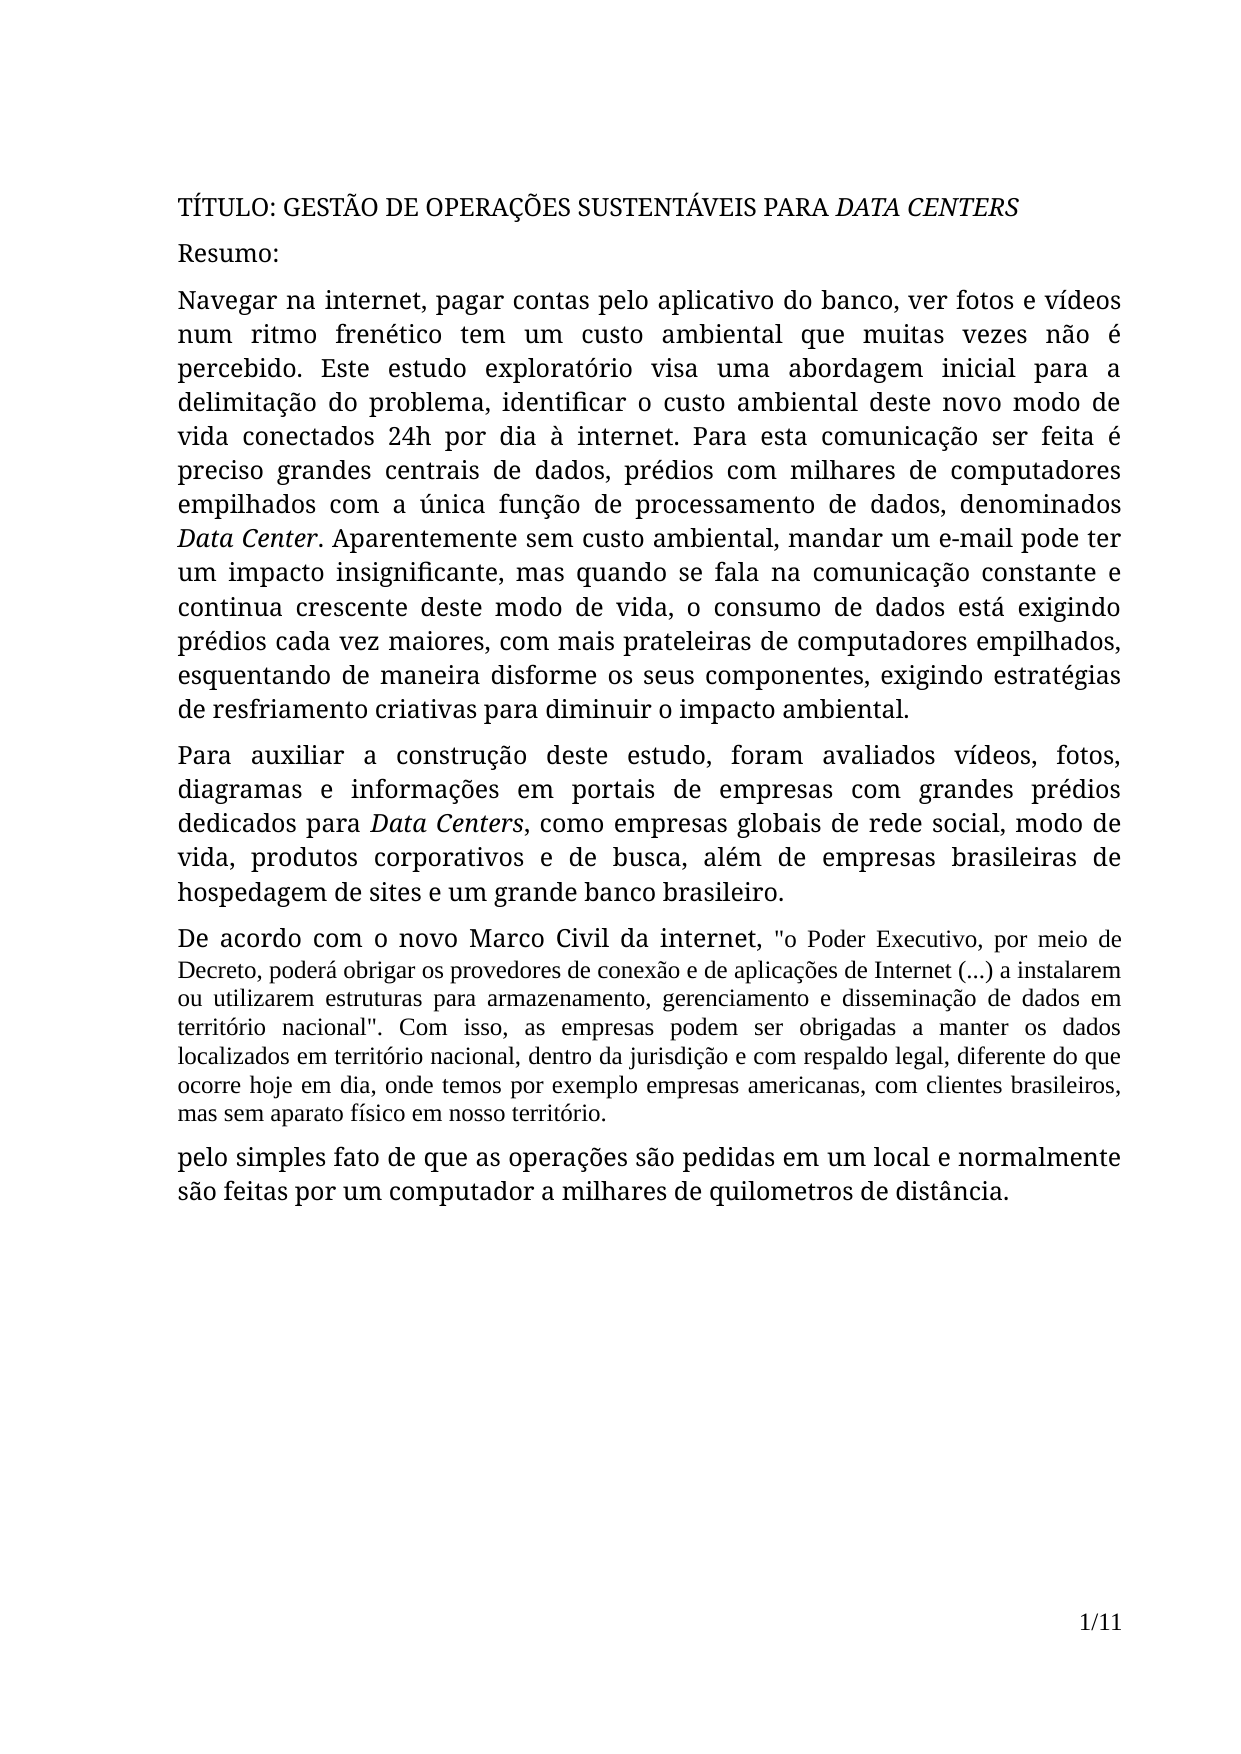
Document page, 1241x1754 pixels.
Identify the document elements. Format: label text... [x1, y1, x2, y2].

text Resumo: [177, 236, 1122, 270]
text pelo simples fato de que as operações são pedidas em um local e normalmente são feitas por um computador a milhares de quilometros de distância. [177, 1140, 1122, 1208]
text Navegar na internet, pagar contas pelo aplicativo do banco, ver fotos e vídeos num ritmo frenético tem um custo ambiental que muitas vezes não é percebido. Este estudo exploratório visa uma abordagem inicial para a delimitação do problema, identificar o custo ambiental deste novo modo de vida conectados 24h por dia à internet. Para esta comunicação ser feita é preciso grandes centrais de dados, prédios com milhares de computadores empilhados com a única função de processamento de dados, denominados Data Center. Aparentemente sem custo ambiental, mandar um e-mail pode ter um impacto insignificante, mas quando se fala na comunicação constante e continua crescente deste modo de vida, o consumo de dados está exigindo prédios cada vez maiores, com mais prateleiras de computadores empilhados, esquentando de maneira disforme os seus componentes, exigindo estratégias de resfriamento criativas para diminuir o impacto ambiental. [177, 283, 1122, 725]
subtitle Título: gestão de operações sustentáveis para Data Centers [177, 189, 1122, 224]
text Para auxiliar a construção deste estudo, foram avaliados vídeos, fotos, diagramas e informações em portais de empresas com grandes prédios dedicados para Data Centers, como empresas globais de rede social, modo de vida, produtos corporativos e de busca, além de empresas brasileiras de hospedagem de sites e um grande banco brasileiro. [177, 738, 1122, 908]
text De acordo com o novo Marco Civil da internet, "o Poder Executivo, por meio de Decreto, poderá obrigar os provedores de conexão e de aplicações de Internet (...) a instalarem ou utilizarem estruturas para armazenamento, gerenciamento e disseminação de dados em território nacional". Com isso, as empresas podem ser obrigadas a manter os dados localizados em território nacional, dentro da jurisdição e com respaldo legal, diferente do que ocorre hoje em dia, onde temos por exemplo empresas americanas, com clientes brasileiros, mas sem aparato físico em nosso território. [177, 921, 1122, 1127]
